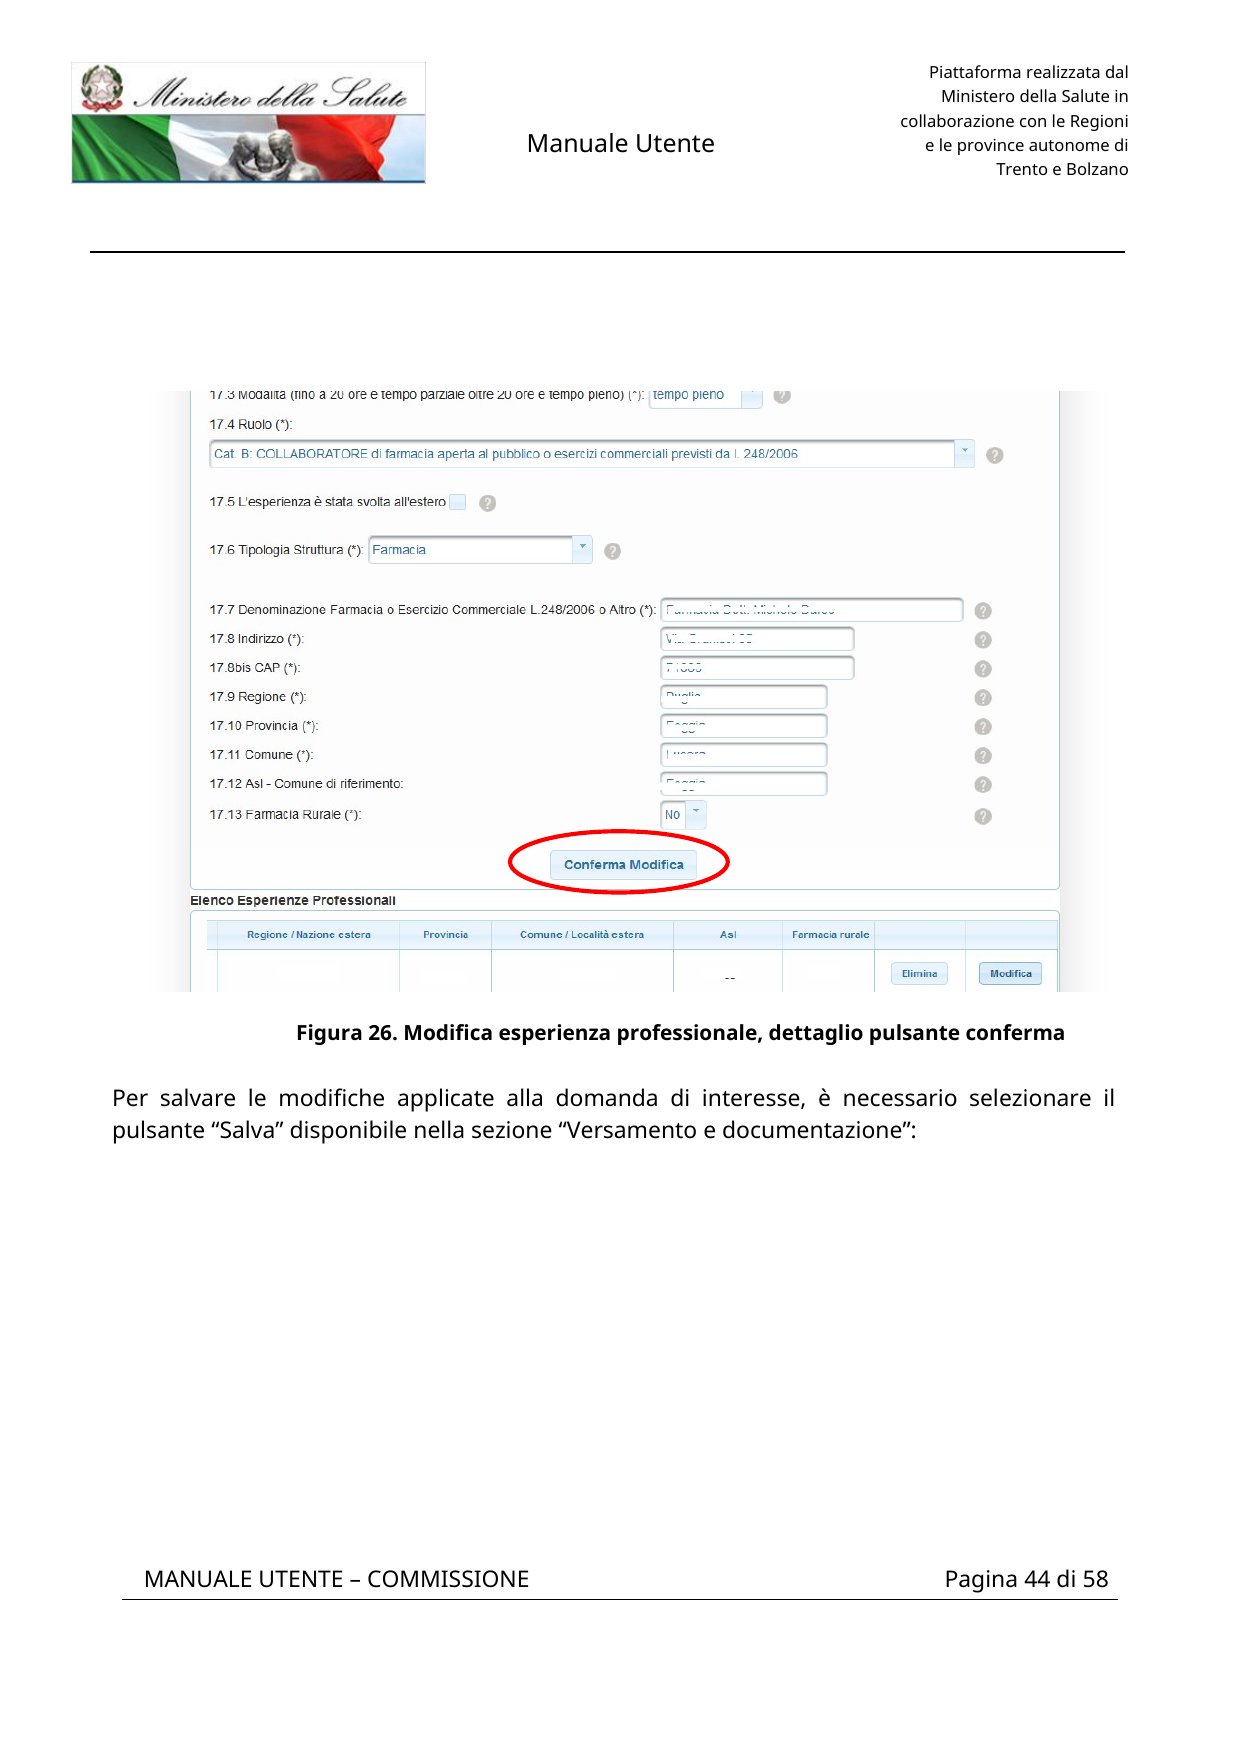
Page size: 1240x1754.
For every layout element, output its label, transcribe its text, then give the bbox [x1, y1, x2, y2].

text Figura 26. Modifica esperienza professionale, dettaglio pulsante conferma [112, 1018, 1178, 1046]
text Per salvare le modifiche applicate alla domanda di interesse, è necessario selezionare il pulsante “Salva” disponibile nella sezione “Versamento e documentazione”: [112, 1082, 1116, 1145]
